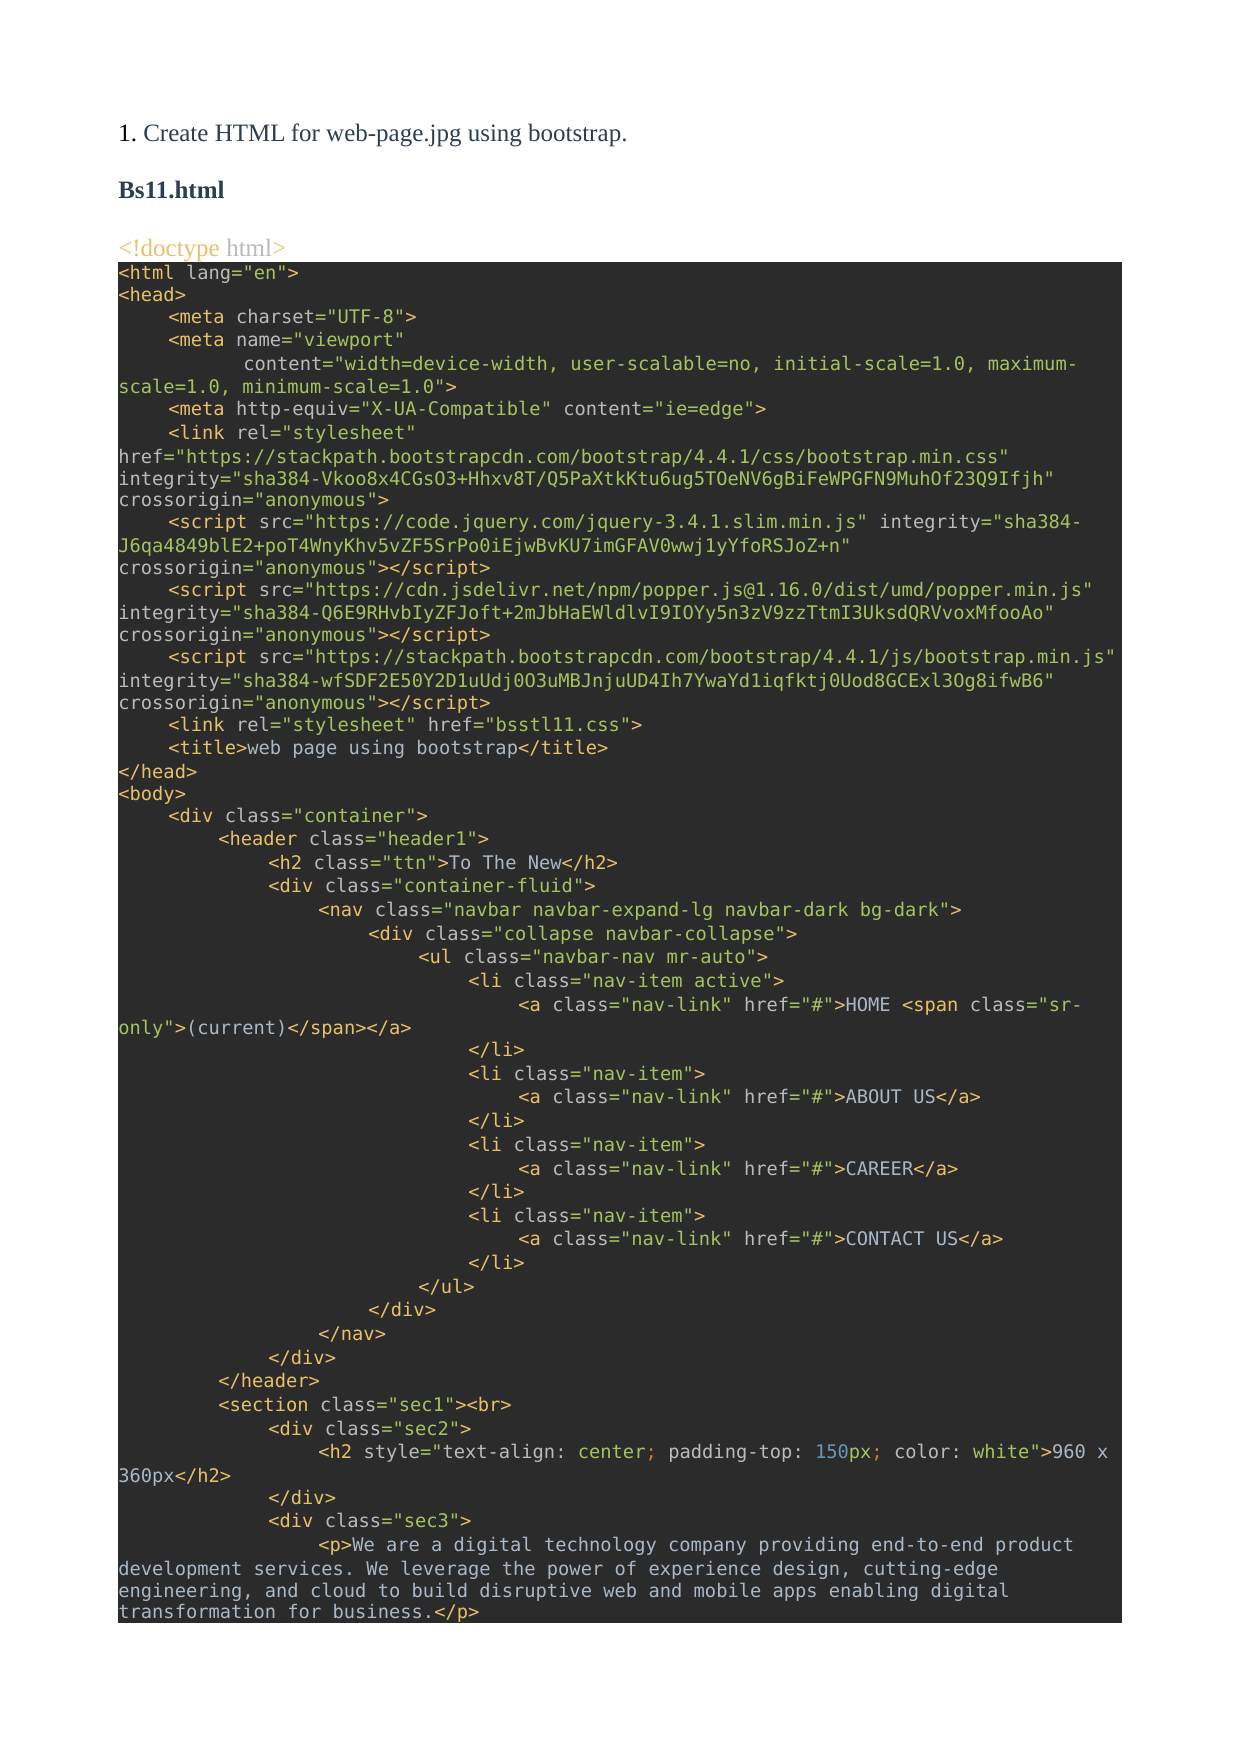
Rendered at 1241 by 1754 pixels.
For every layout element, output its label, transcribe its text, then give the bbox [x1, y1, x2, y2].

text <body> [118, 783, 1122, 804]
text <ul class="navbar-nav mr-auto"> [118, 946, 1122, 970]
text <head> [118, 284, 1122, 306]
text Bs11.html [118, 176, 1122, 204]
text <li class="nav-item"> [118, 1063, 1122, 1087]
text </li> [118, 1039, 1122, 1063]
text <li class="nav-item"> [118, 1134, 1122, 1157]
text </li> [118, 1181, 1122, 1205]
text content="width=device-width, user-scalable=no, initial-scale=1.0, maximum-scale=1.0, minimum-scale=1.0"> [118, 353, 1122, 398]
text <meta name="viewport" [118, 329, 1122, 353]
text <a class="nav-link" href="#">HOME <span class="sr-only">(current)</span></a> [118, 994, 1122, 1039]
text <link rel="stylesheet" href="bsstl11.css"> [118, 713, 1122, 737]
text <section class="sec1"><br> [118, 1394, 1122, 1418]
text <div class="collapse navbar-collapse"> [118, 923, 1122, 946]
text </div> [118, 1347, 1122, 1370]
text <div class="container-fluid"> [118, 876, 1122, 899]
text </li> [118, 1110, 1122, 1134]
text <a class="nav-link" href="#">ABOUT US</a> [118, 1087, 1122, 1110]
text <meta charset="UTF-8"> [118, 306, 1122, 329]
text <script src="https://stackpath.bootstrapcdn.com/bootstrap/4.4.1/js/bootstrap.min.js" integrity="sha384-wfSDF2E50Y2D1uUdj0O3uMBJnjuUD4Ih7YwaYd1iqfktj0Uod8GCExl3Og8ifwB6" crossorigin="anonymous"></script> [118, 646, 1122, 713]
text <div class="sec2"> [118, 1418, 1122, 1441]
text <!doctype html> [118, 233, 1122, 262]
text <h2 class="ttn">To The New</h2> [118, 852, 1122, 876]
text <a class="nav-link" href="#">CAREER</a> [118, 1157, 1122, 1181]
text </header> [118, 1370, 1122, 1394]
text <meta http-equiv="X-UA-Compatible" content="ie=edge"> [118, 398, 1122, 422]
text </div> [118, 1487, 1122, 1510]
text <title>web page using bootstrap</title> [118, 737, 1122, 761]
text </head> [118, 761, 1122, 783]
text <a class="nav-link" href="#">CONTACT US</a> [118, 1228, 1122, 1252]
text <link rel="stylesheet" href="https://stackpath.bootstrapcdn.com/bootstrap/4.4.1/css/bootstrap.min.css" integrity="sha384-Vkoo8x4CGsO3+Hhxv8T/Q5PaXtkKtu6ug5TOeNV6gBiFeWPGFN9MuhOf23Q9Ifjh" crossorigin="anonymous"> [118, 422, 1122, 511]
text <h2 style="text-align: center; padding-top: 150px; color: white">960 x 360px</h2> [118, 1441, 1122, 1487]
text </div> [118, 1299, 1122, 1323]
text <li class="nav-item active"> [118, 970, 1122, 994]
text <div class="sec3"> [118, 1510, 1122, 1534]
text <script src="https://cdn.jsdelivr.net/npm/popper.js@1.16.0/dist/umd/popper.min.js" integrity="sha384-Q6E9RHvbIyZFJoft+2mJbHaEWldlvI9IOYy5n3zV9zzTtmI3UksdQRVvoxMfooAo" crossorigin="anonymous"></script> [118, 579, 1122, 646]
text <header class="header1"> [118, 828, 1122, 852]
text <nav class="navbar navbar-expand-lg navbar-dark bg-dark"> [118, 899, 1122, 923]
text <div class="container"> [118, 804, 1122, 828]
text 1. Create HTML for web-page.jpg using bootstrap. [118, 118, 1122, 147]
text </ul> [118, 1276, 1122, 1299]
text <script src="https://code.jquery.com/jquery-3.4.1.slim.min.js" integrity="sha384-J6qa4849blE2+poT4WnyKhv5vZF5SrPo0iEjwBvKU7imGFAV0wwj1yYfoRSJoZ+n" crossorigin="anonymous"></script> [118, 511, 1122, 579]
text </nav> [118, 1323, 1122, 1347]
text </li> [118, 1252, 1122, 1276]
text <li class="nav-item"> [118, 1205, 1122, 1228]
text <html lang="en"> [118, 262, 1122, 284]
text <p>We are a digital technology company providing end-to-end product development services. We leverage the power of experience design, cutting-edge engineering, and cloud to build disruptive web and mobile apps enabling digital transformation for business.</p> [118, 1534, 1122, 1623]
